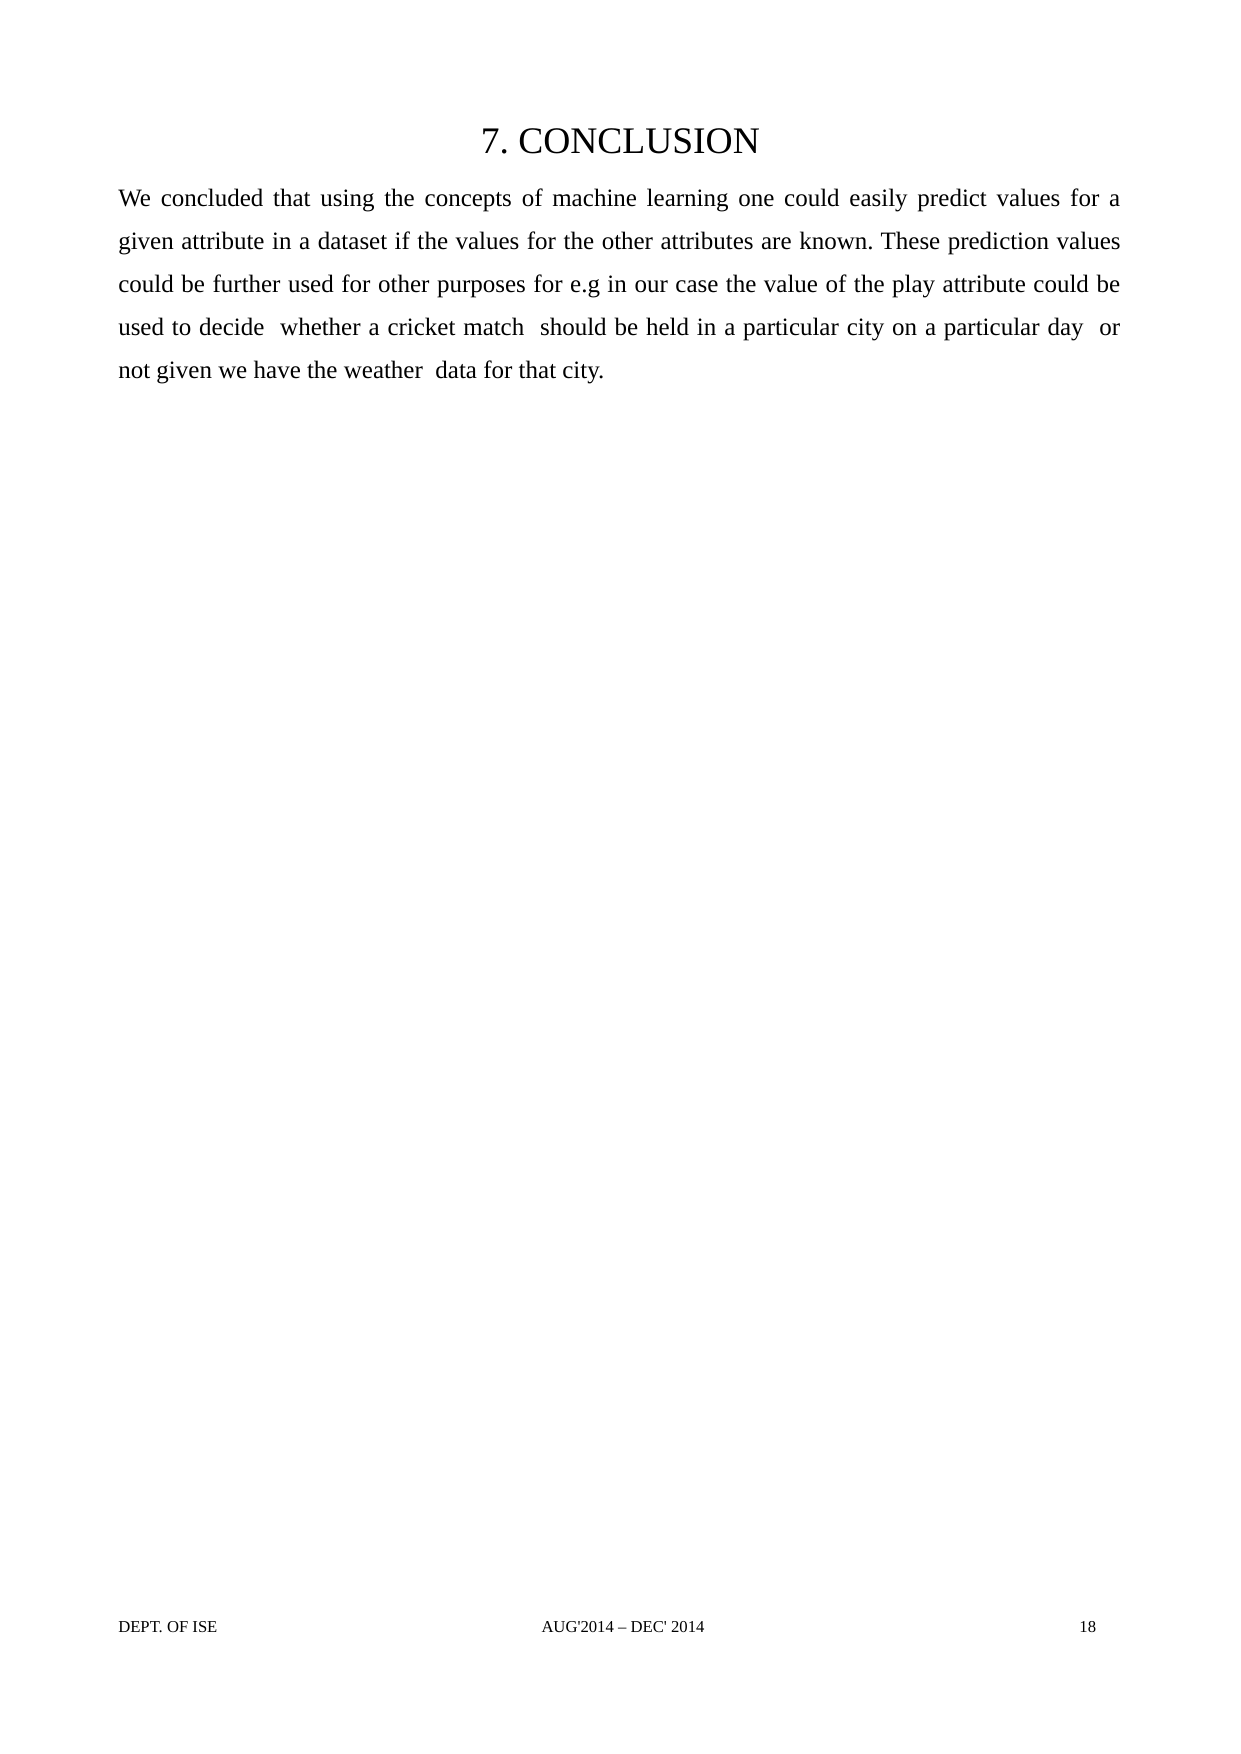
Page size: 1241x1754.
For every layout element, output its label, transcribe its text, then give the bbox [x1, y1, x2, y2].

text We concluded that using the concepts of machine learning one could easily predict values for a given attribute in a dataset if the values for the other attributes are known. These prediction values could be further used for other purposes for e.g in our case the value of the play attribute could be used to decide whether a cricket match should be held in a particular city on a particular day or not given we have the weather data for that city. [118, 183, 1122, 384]
text 7. CONCLUSION [118, 118, 1122, 161]
